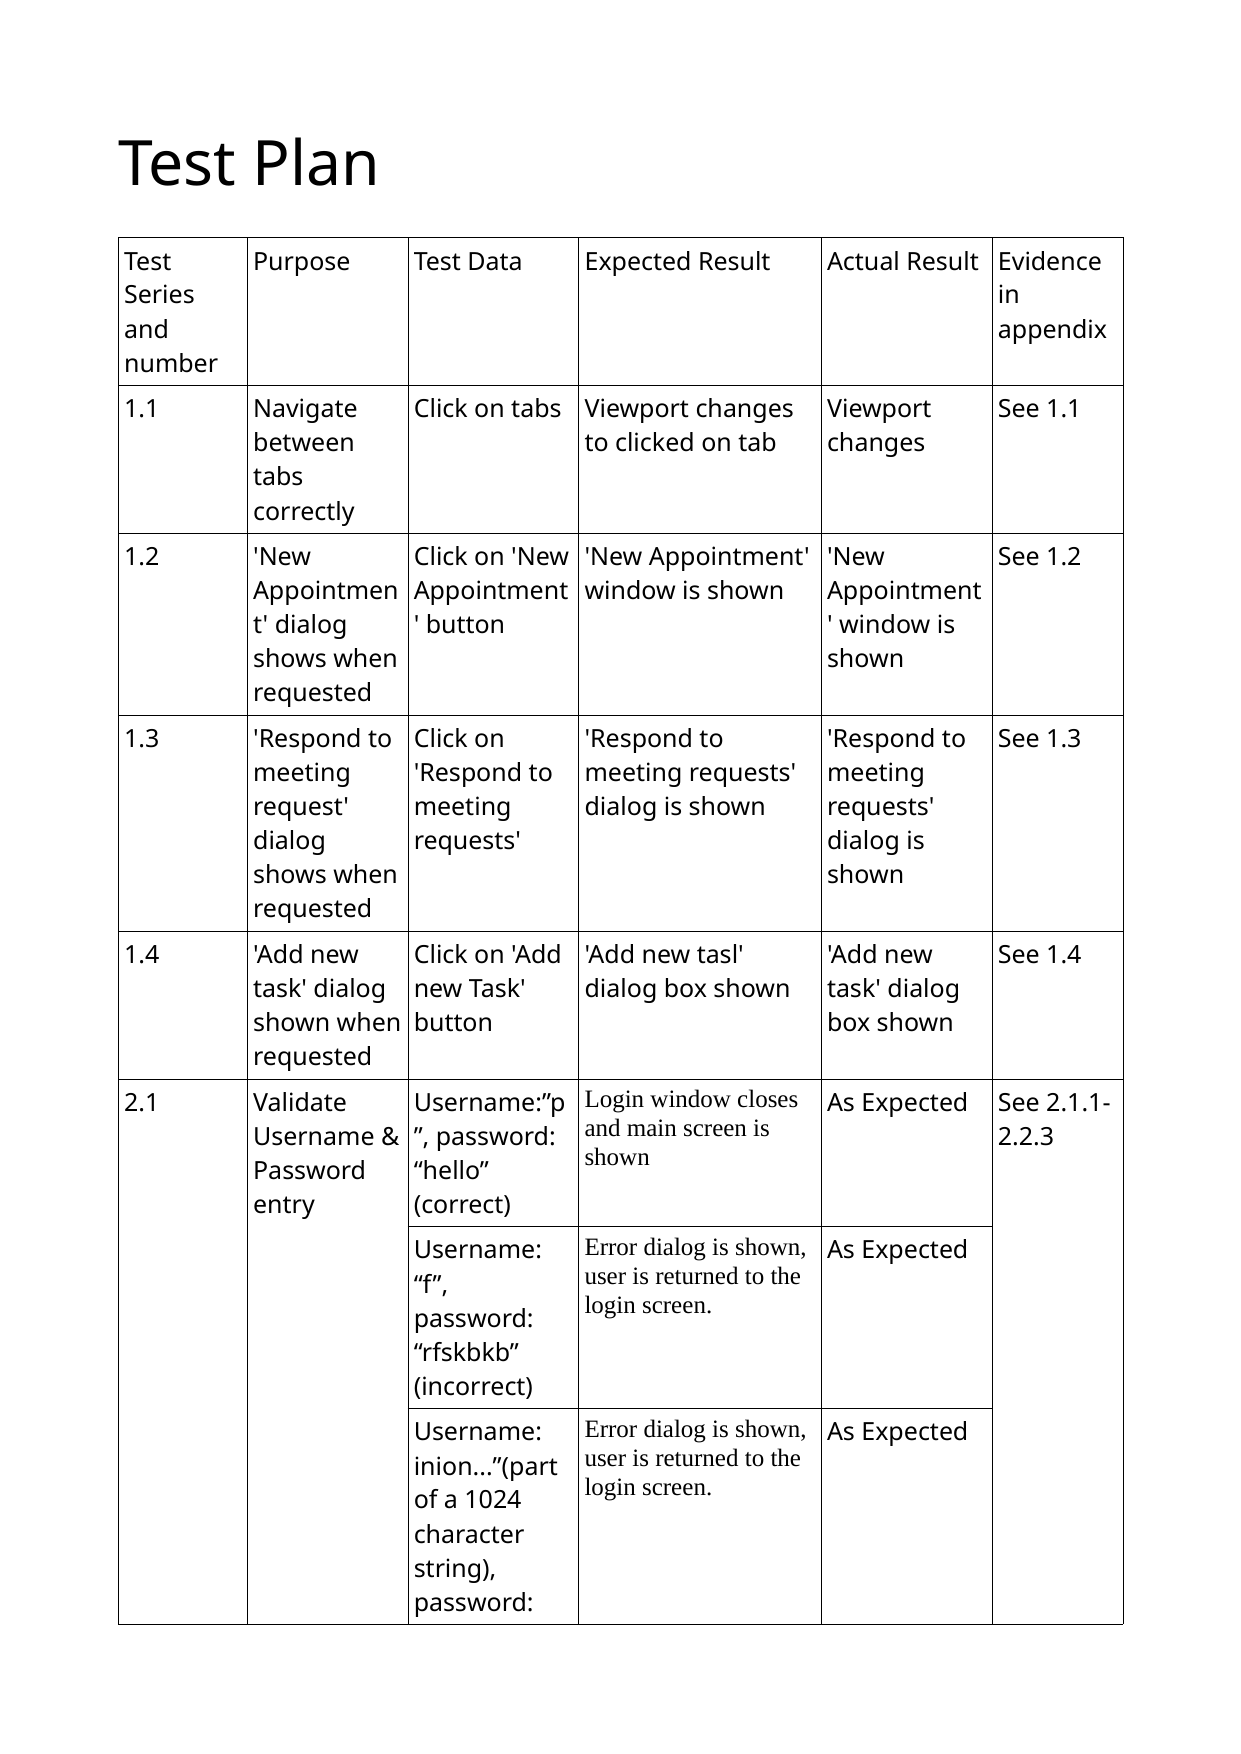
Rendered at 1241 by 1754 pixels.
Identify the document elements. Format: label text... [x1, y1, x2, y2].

table_header Expected Result [579, 238, 821, 385]
table_cell See 1.4 [993, 932, 1123, 1078]
table_cell Validate Username & Password entry [248, 1080, 408, 1624]
table_cell See 1.1 [993, 386, 1123, 533]
table_cell 'New Appointment' window is shown [822, 534, 992, 715]
table_cell As Expected [822, 1409, 992, 1624]
table_cell See 1.3 [993, 716, 1123, 931]
table_cell Login window closes and main screen is shown [579, 1080, 821, 1226]
table_cell Error dialog is shown, user is returned to the login screen. [579, 1227, 821, 1408]
table_cell Click on 'Add new Task' button [409, 932, 578, 1078]
table_cell 'Add new tasl' dialog box shown [579, 932, 821, 1078]
table_header Actual Result [822, 238, 992, 385]
table_cell Click on 'Respond to meeting requests' [409, 716, 578, 931]
table_cell See 1.2 [993, 534, 1123, 715]
table_cell Error dialog is shown, user is returned to the login screen. [579, 1409, 821, 1624]
table_cell 1.4 [119, 932, 247, 1078]
table_cell 1.1 [119, 386, 247, 533]
table_header Test Series and number [119, 238, 247, 385]
table_header Evidence in appendix [993, 238, 1123, 385]
table_cell 2.1 [119, 1080, 247, 1624]
table_cell Username:”p”, password: “hello” (correct) [409, 1080, 578, 1226]
table_header Purpose [248, 238, 408, 385]
table_cell Click on 'New Appointment' button [409, 534, 578, 715]
table_cell 'New Appointment' dialog shows when requested [248, 534, 408, 715]
table_header Test Data [409, 238, 578, 385]
table_cell 'Respond to meeting requests' dialog is shown [822, 716, 992, 931]
table_cell See 2.1.1-2.2.3 [993, 1080, 1123, 1624]
table_cell Viewport changes [822, 386, 992, 533]
table_cell Click on tabs [409, 386, 578, 533]
table_cell Viewport changes to clicked on tab [579, 386, 821, 533]
text Test Plan [118, 118, 1122, 203]
table_cell As Expected [822, 1227, 992, 1408]
table_cell Navigate between tabs correctly [248, 386, 408, 533]
table_cell 'Respond to meeting requests' dialog is shown [579, 716, 821, 931]
table_cell 'New Appointment' window is shown [579, 534, 821, 715]
table_cell 'Add new task' dialog shown when requested [248, 932, 408, 1078]
table_cell 1.2 [119, 534, 247, 715]
table_cell 1.3 [119, 716, 247, 931]
table_cell Username: inion...”(part of a 1024 character string), password: [409, 1409, 578, 1624]
table_cell 'Respond to meeting request' dialog shows when requested [248, 716, 408, 931]
table_cell Username: “f”, password: “rfskbkb” (incorrect) [409, 1227, 578, 1408]
table_cell 'Add new task' dialog box shown [822, 932, 992, 1078]
table_cell As Expected [822, 1080, 992, 1226]
